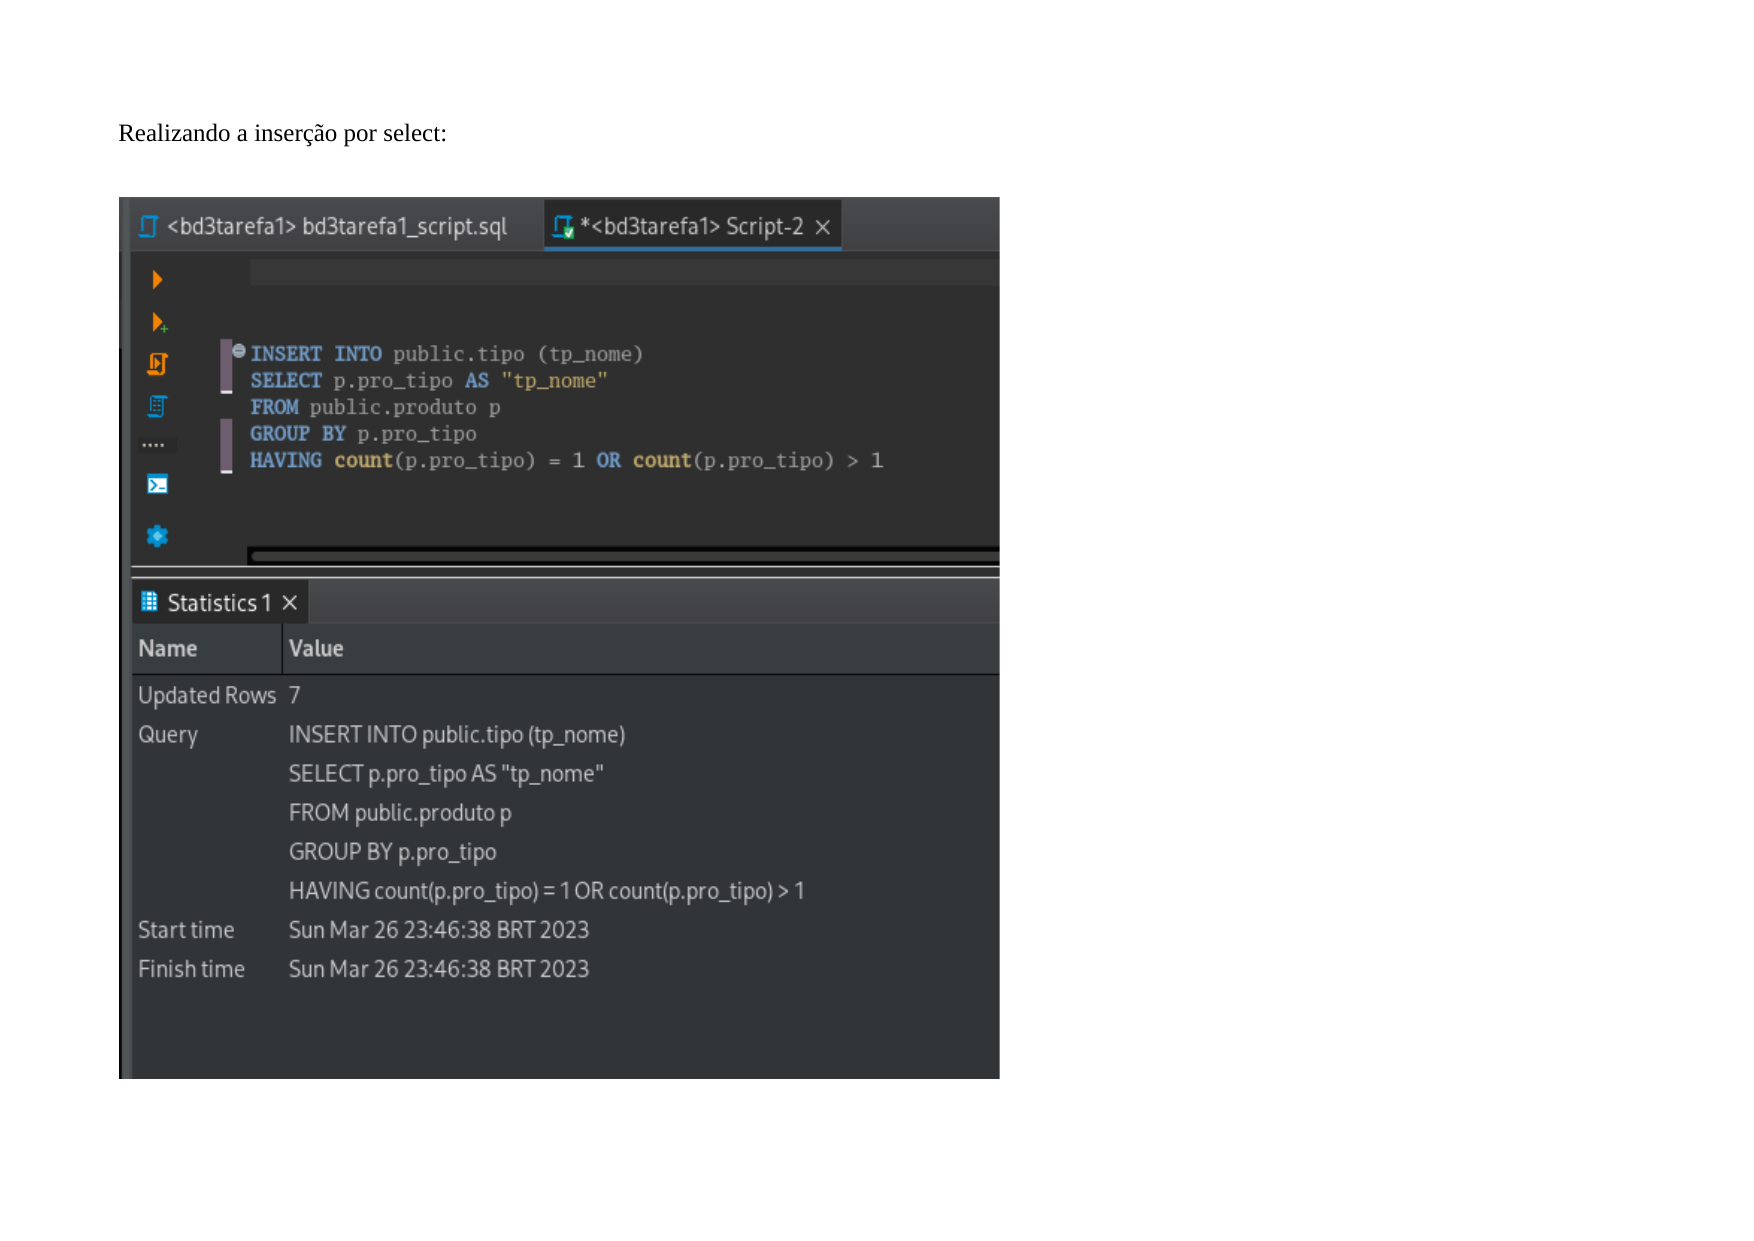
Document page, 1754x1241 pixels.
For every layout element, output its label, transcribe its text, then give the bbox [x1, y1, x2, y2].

text Realizando a inserção por select: [118, 118, 1636, 147]
picture [119, 197, 1000, 1079]
